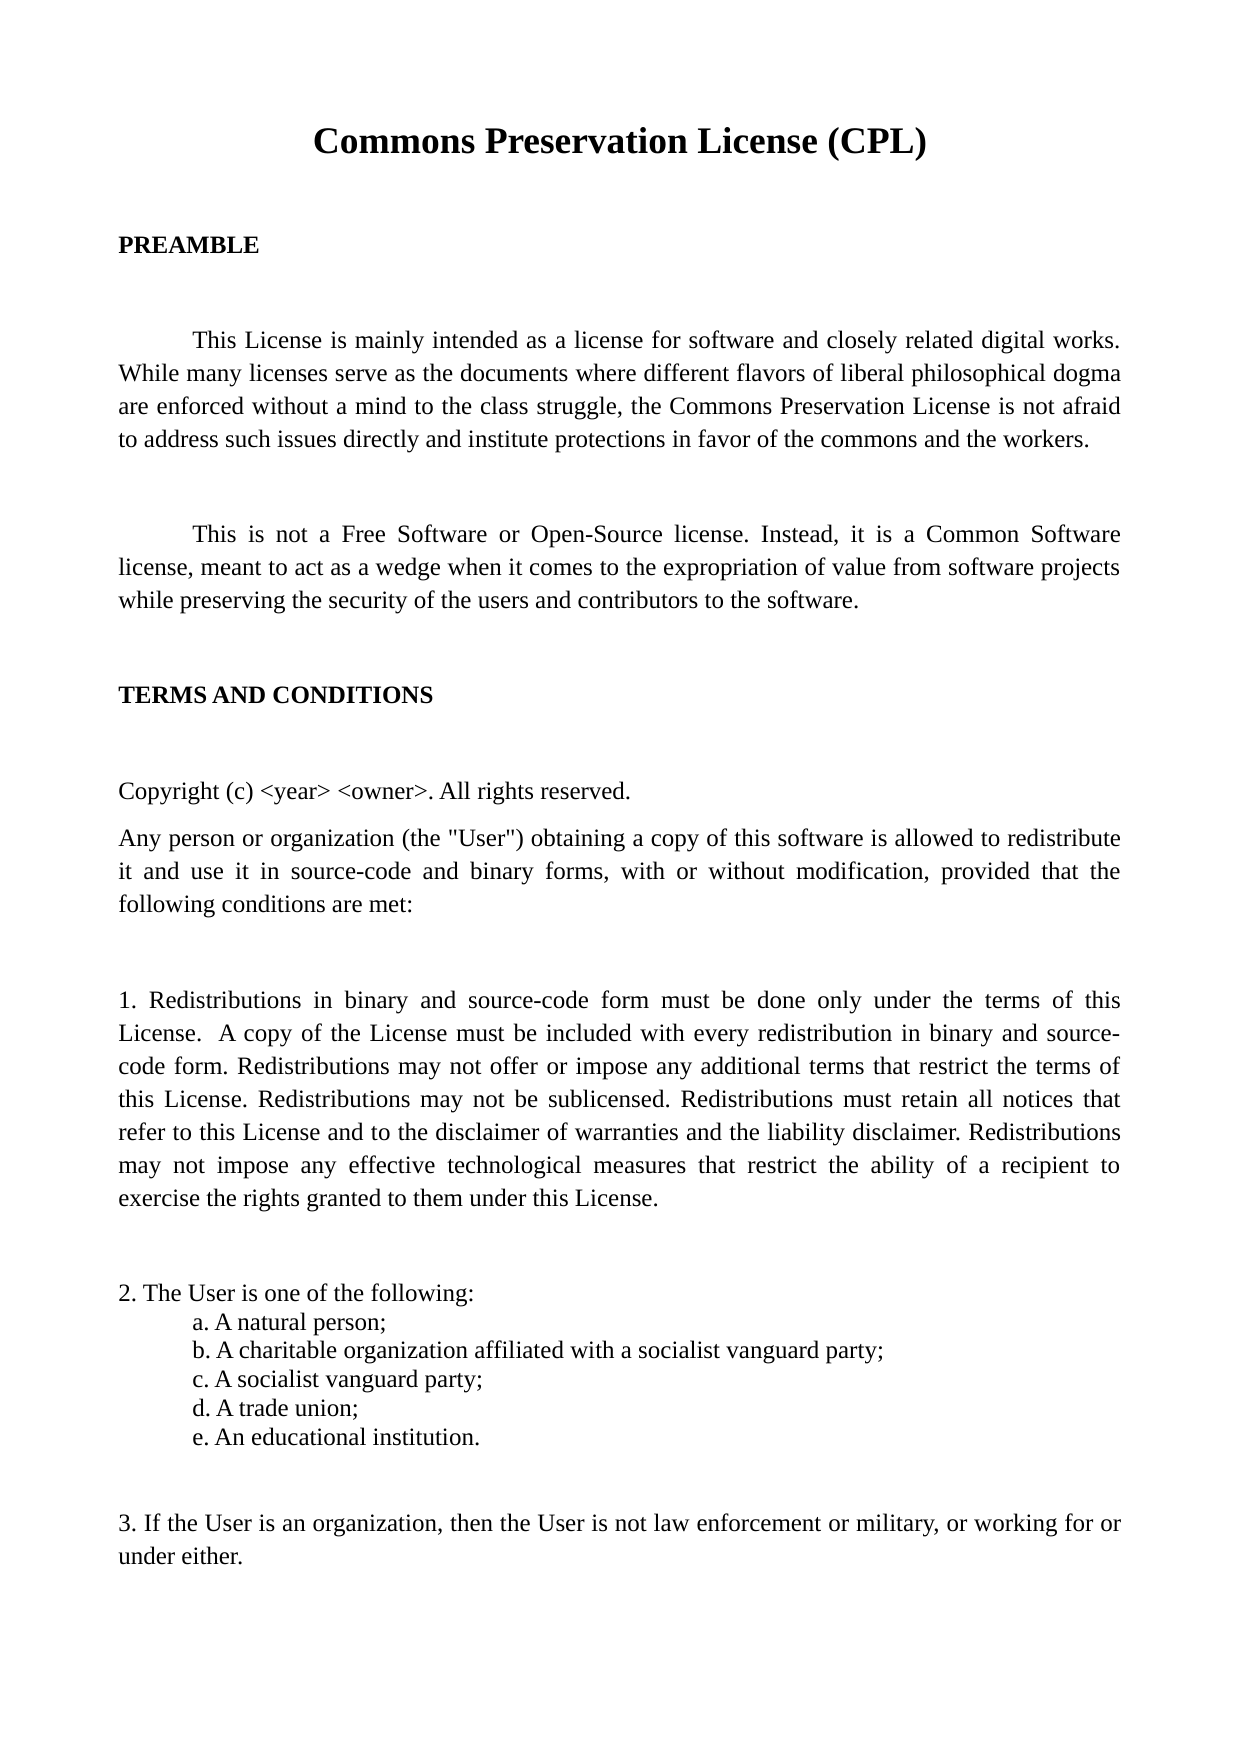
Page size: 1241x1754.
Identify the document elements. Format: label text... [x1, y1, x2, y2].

text PREAMBLE [118, 230, 1122, 259]
text 2. The User is one of the following: [118, 1278, 1122, 1307]
text 3. If the User is an organization, then the User is not law enforcement or military, or working for or under either. [118, 1508, 1122, 1570]
text This License is mainly intended as a license for software and closely related digital works. While many licenses serve as the documents where different flavors of liberal philosophical dogma are enforced without a mind to the class struggle, the Commons Preservation License is not afraid to address such issues directly and institute protections in favor of the commons and the workers. [118, 325, 1122, 453]
text Commons Preservation License (CPL) [118, 118, 1122, 161]
text c. A socialist vanguard party; [118, 1364, 1122, 1393]
text Copyright (c) <year> <owner>. All rights reserved. [118, 776, 1122, 804]
text d. A trade union; e. An educational institution. [118, 1393, 1122, 1479]
text TERMS AND CONDITIONS [118, 681, 1122, 709]
text 1. Redistributions in binary and source-code form must be done only under the terms of this License. A copy of the License must be included with every redistribution in binary and source-code form. Redistributions may not offer or impose any additional terms that restrict the terms of this License. Redistributions may not be sublicensed. Redistributions must retain all notices that refer to this License and to the disclaimer of warranties and the liability disclaimer. Redistributions may not impose any effective technological measures that restrict the ability of a recipient to exercise the rights granted to them under this License. [118, 985, 1122, 1212]
text a. A natural person; b. A charitable organization affiliated with a socialist vanguard party; [118, 1307, 1122, 1364]
text This is not a Free Software or Open-Source license. Instead, it is a Common Software license, meant to act as a wedge when it comes to the expropriation of value from software projects while preserving the security of the users and contributors to the software. [118, 519, 1122, 614]
text Any person or organization (the "User") obtaining a copy of this software is allowed to redistribute it and use it in source-code and binary forms, with or without modification, provided that the following conditions are met: [118, 823, 1122, 918]
